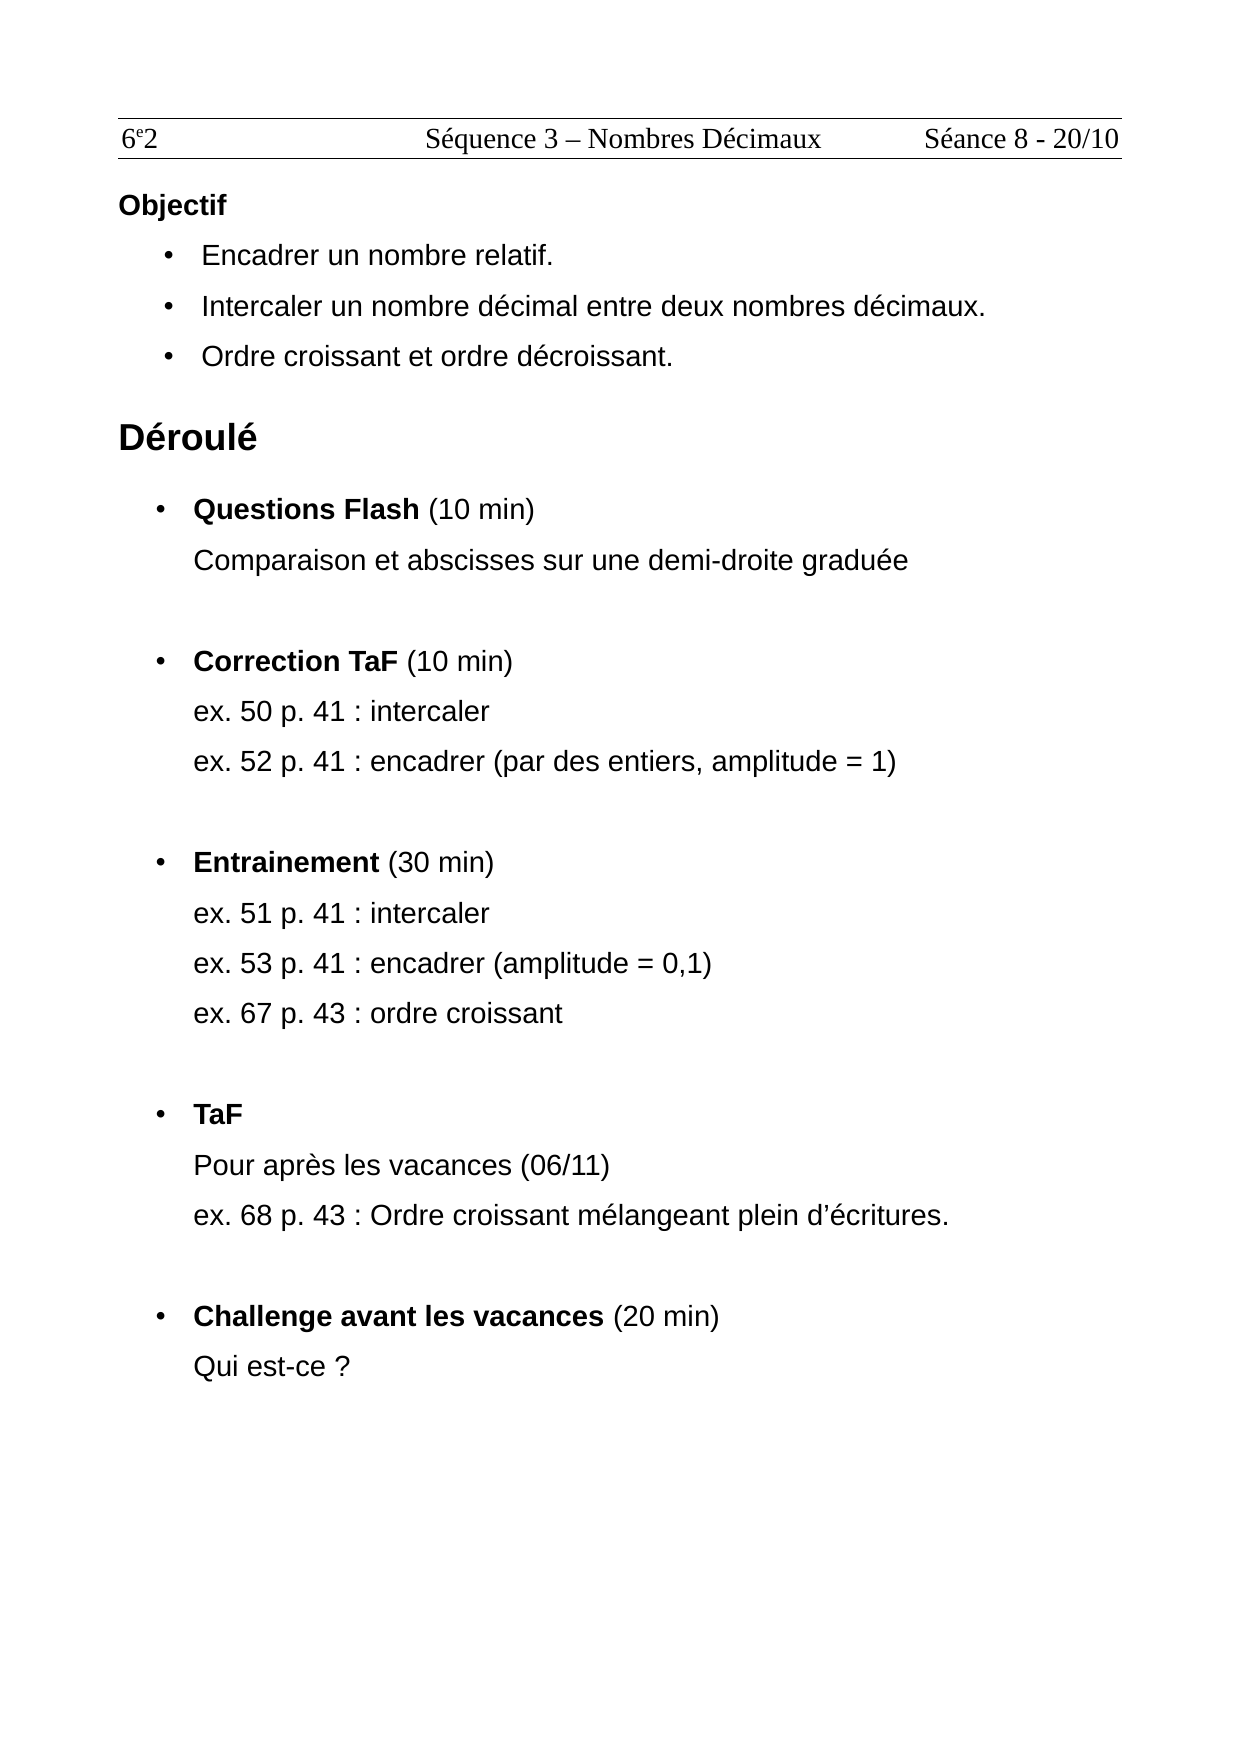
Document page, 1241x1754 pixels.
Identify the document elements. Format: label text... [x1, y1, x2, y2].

list Comparaison et abscisses sur une demi-droite graduée [156, 543, 1122, 576]
list Qui est-ce ? [156, 1349, 1122, 1383]
list Ordre croissant et ordre décroissant. [163, 339, 1122, 373]
text Objectif [118, 188, 1122, 221]
list TaF [156, 1097, 1122, 1131]
list ex. 68 p. 43 : Ordre croissant mélangeant plein d’écritures. [156, 1198, 1122, 1231]
list Intercaler un nombre décimal entre deux nombres décimaux. [163, 289, 1122, 323]
list Questions Flash (10 min) [156, 492, 1122, 526]
list Pour après les vacances (06/11) [156, 1148, 1122, 1181]
list ex. 67 p. 43 : ordre croissant [156, 996, 1122, 1030]
list ex. 52 p. 41 : encadrer (par des entiers, amplitude = 1) [156, 744, 1122, 778]
list ex. 50 p. 41 : intercaler [156, 694, 1122, 728]
list ex. 53 p. 41 : encadrer (amplitude = 0,1) [156, 946, 1122, 979]
list Challenge avant les vacances (20 min) [156, 1298, 1122, 1332]
list Encadrer un nombre relatif. [163, 238, 1122, 272]
list ex. 51 p. 41 : intercaler [156, 896, 1122, 929]
subtitle Déroulé [118, 415, 1122, 458]
list Entrainement (30 min) [156, 845, 1122, 879]
list Correction TaF (10 min) [156, 643, 1122, 677]
